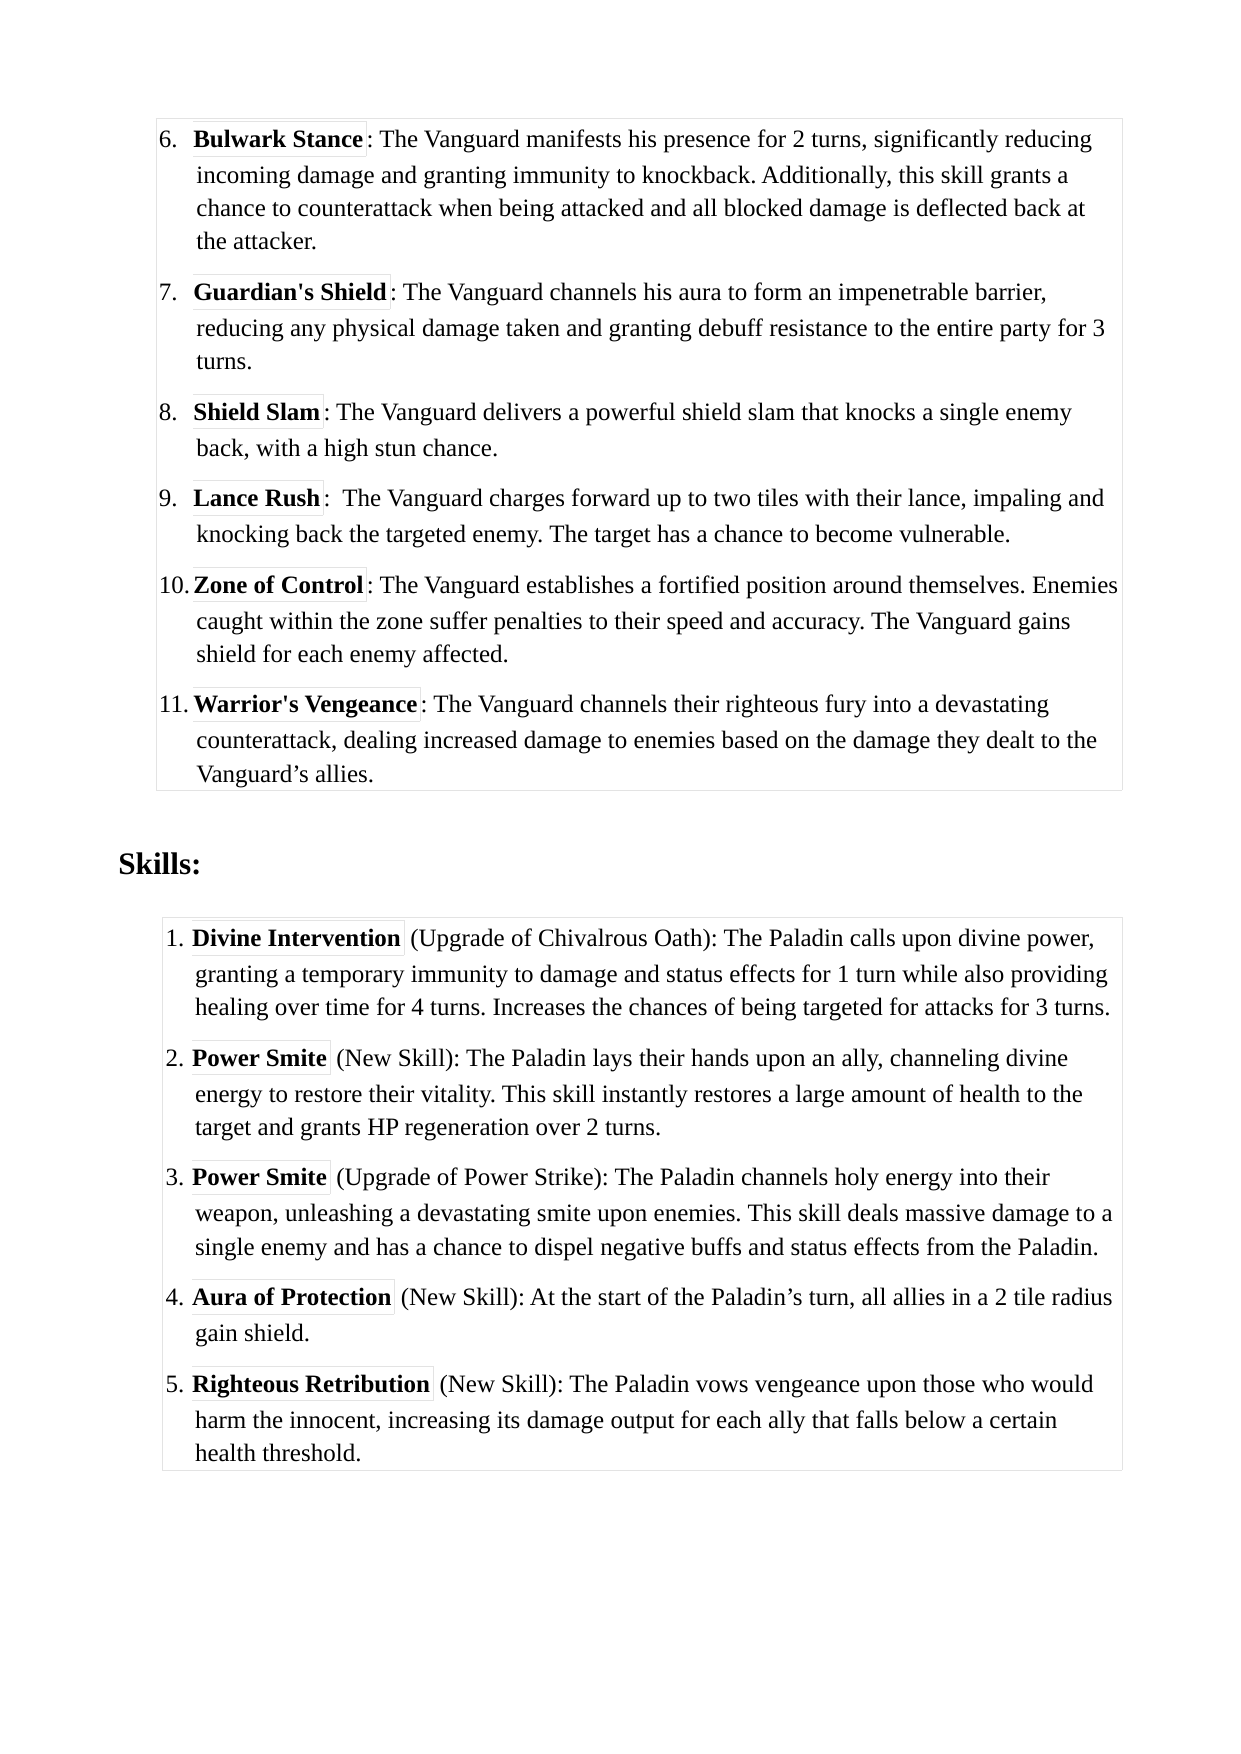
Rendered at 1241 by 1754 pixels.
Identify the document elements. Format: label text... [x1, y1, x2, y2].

list Power Smite (New Skill): The Paladin lays their hands upon an ally, channeling divine energy to restore their vitality. This skill instantly restores a large amount of health to the target and grants HP regeneration over 2 turns. [163, 1037, 1122, 1141]
list Zone of Control: The Vanguard establishes a fortified position around themselves. Enemies caught within the zone suffer penalties to their speed and accuracy. The Vanguard gains shield for each enemy affected. [157, 564, 1122, 668]
list Righteous Retribution (New Skill): The Paladin vows vengeance upon those who would harm the innocent, increasing its damage output for each ally that falls below a certain health threshold. [163, 1363, 1122, 1470]
list Warrior's Vengeance: The Vanguard channels their righteous fury into a devastating counterattack, dealing increased damage to enemies based on the damage they dealt to the Vanguard’s allies. [157, 683, 1122, 790]
list Power Smite (Upgrade of Power Strike): The Paladin channels holy energy into their weapon, unleashing a devastating smite upon enemies. This skill deals massive damage to a single enemy and has a chance to dispel negative buffs and status effects from the Paladin. [163, 1156, 1122, 1260]
list Divine Intervention (Upgrade of Chivalrous Oath): The Paladin calls upon divine power, granting a temporary immunity to damage and status effects for 1 turn while also providing healing over time for 4 turns. Increases the chances of being targeted for attacks for 3 turns. [163, 918, 1122, 1021]
list Bulwark Stance: The Vanguard manifests his presence for 2 turns, significantly reducing incoming damage and granting immunity to knockback. Additionally, this skill grants a chance to counterattack when being attacked and all blocked damage is deflected back at the attacker. [157, 119, 1122, 255]
list Aura of Protection (New Skill): At the start of the Paladin’s turn, all allies in a 2 tile radius gain shield. [163, 1276, 1122, 1347]
list Guardian's Shield: The Vanguard channels his aura to form an impenetrable barrier, reducing any physical damage taken and granting debuff resistance to the entire party for 3 turns. [157, 271, 1122, 375]
list Shield Slam: The Vanguard delivers a powerful shield slam that knocks a single enemy back, with a high stun chance. [157, 391, 1122, 461]
text Skills: [118, 845, 1122, 881]
list Lance Rush: The Vanguard charges forward up to two tiles with their lance, impaling and knocking back the targeted enemy. The target has a chance to become vulnerable. [157, 477, 1122, 548]
